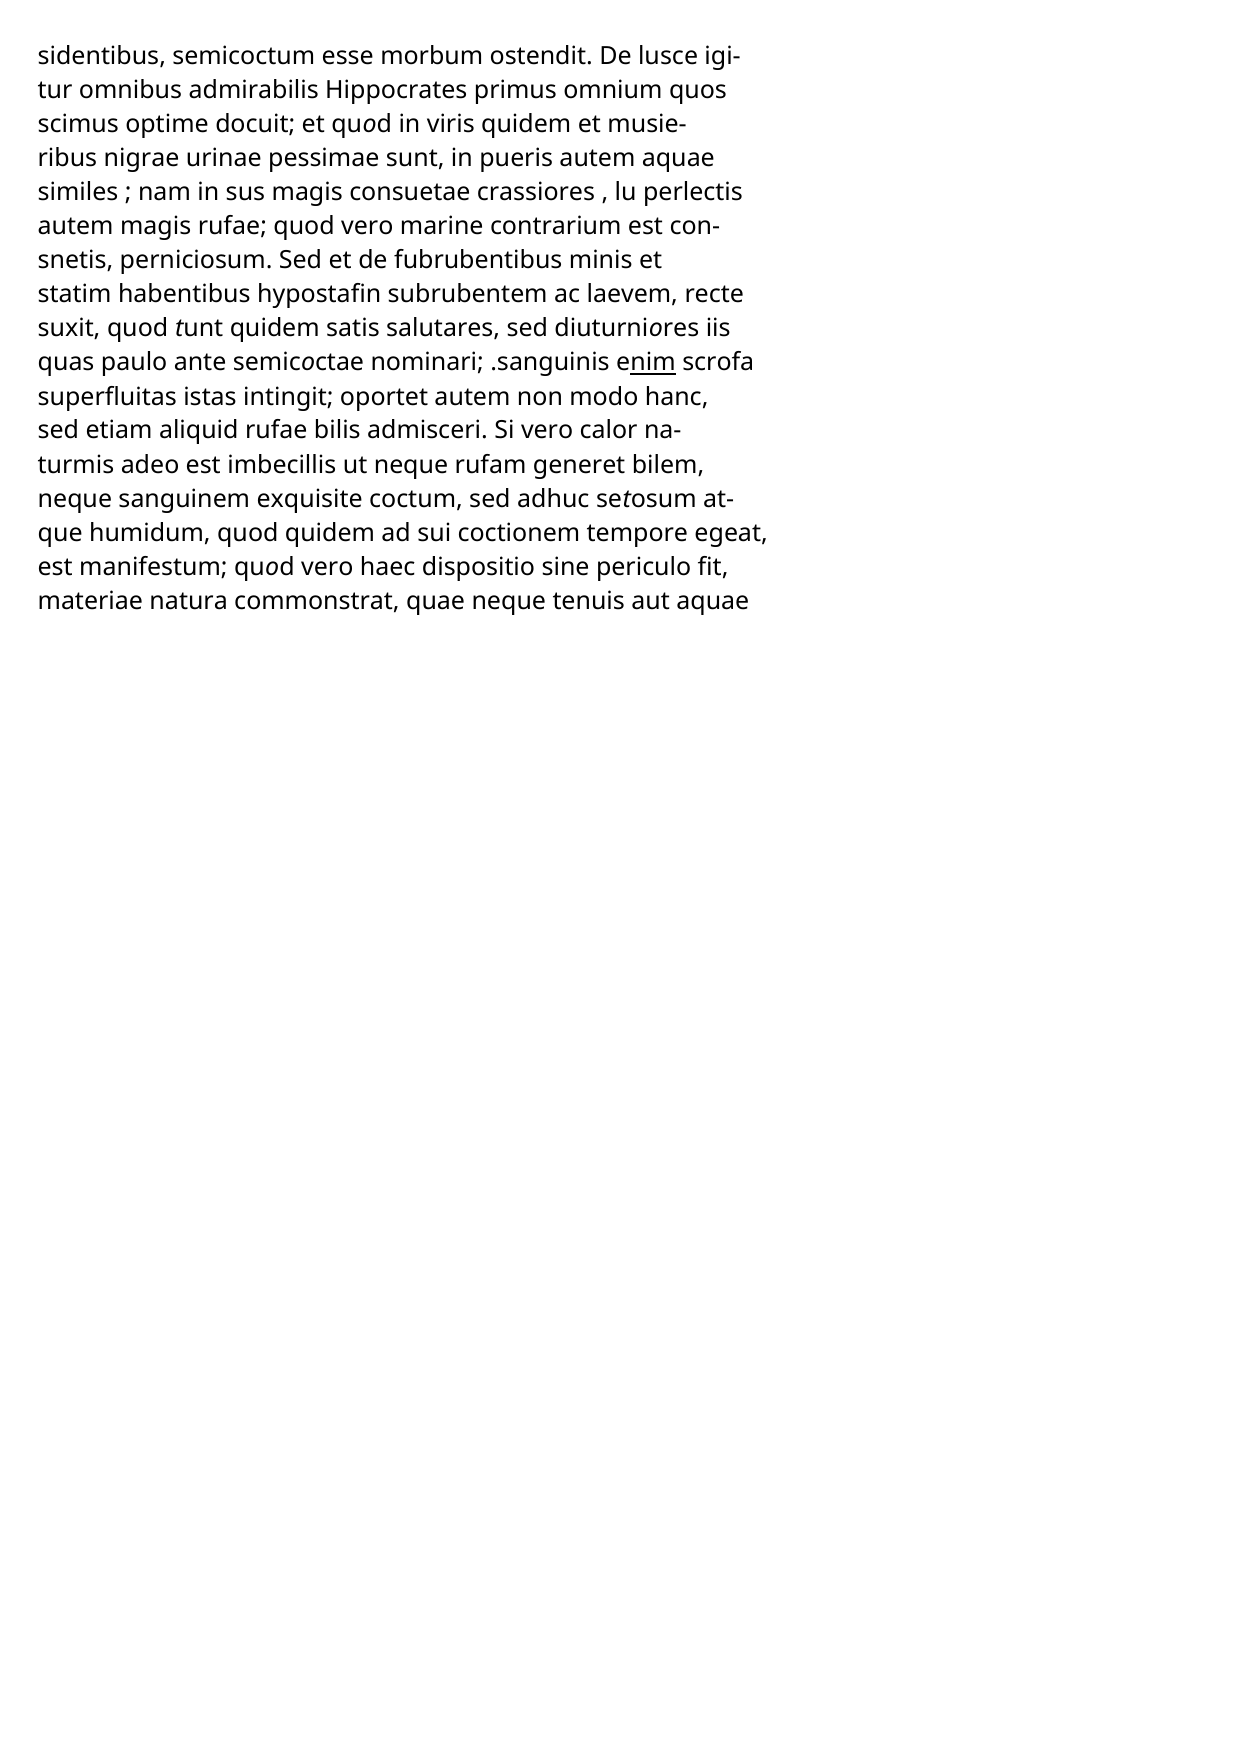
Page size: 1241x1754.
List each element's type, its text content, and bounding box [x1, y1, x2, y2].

text sidentibus, semicoctum esse morbum ostendit. De lusce igi- tur omnibus admirabilis Hippocrates primus omnium quos scimus optime docuit; et quod in viris quidem et musie- ribus nigrae urinae pessimae sunt, in pueris autem aquae similes ; nam in sus magis consuetae crassiores , lu perlectis autem magis rufae; quod vero marine contrarium est con- snetis, perniciosum. Sed et de fubrubentibus minis et statim habentibus hypostafin subrubentem ac laevem, recte suxit, quod tunt quidem satis salutares, sed diuturniores iis quas paulo ante semicoctae nominari; .sanguinis enim scrofa superfluitas istas intingit; oportet autem non modo hanc, sed etiam aliquid rufae bilis admisceri. Si vero calor na- turmis adeo est imbecillis ut neque rufam generet bilem, neque sanguinem exquisite coctum, sed adhuc setosum at- que humidum, quod quidem ad sui coctionem tempore egeat, est manifestum; quod vero haec dispositio sine periculo fit, materiae natura commonstrat, quae neque tenuis aut aquae [37, 37, 1203, 617]
